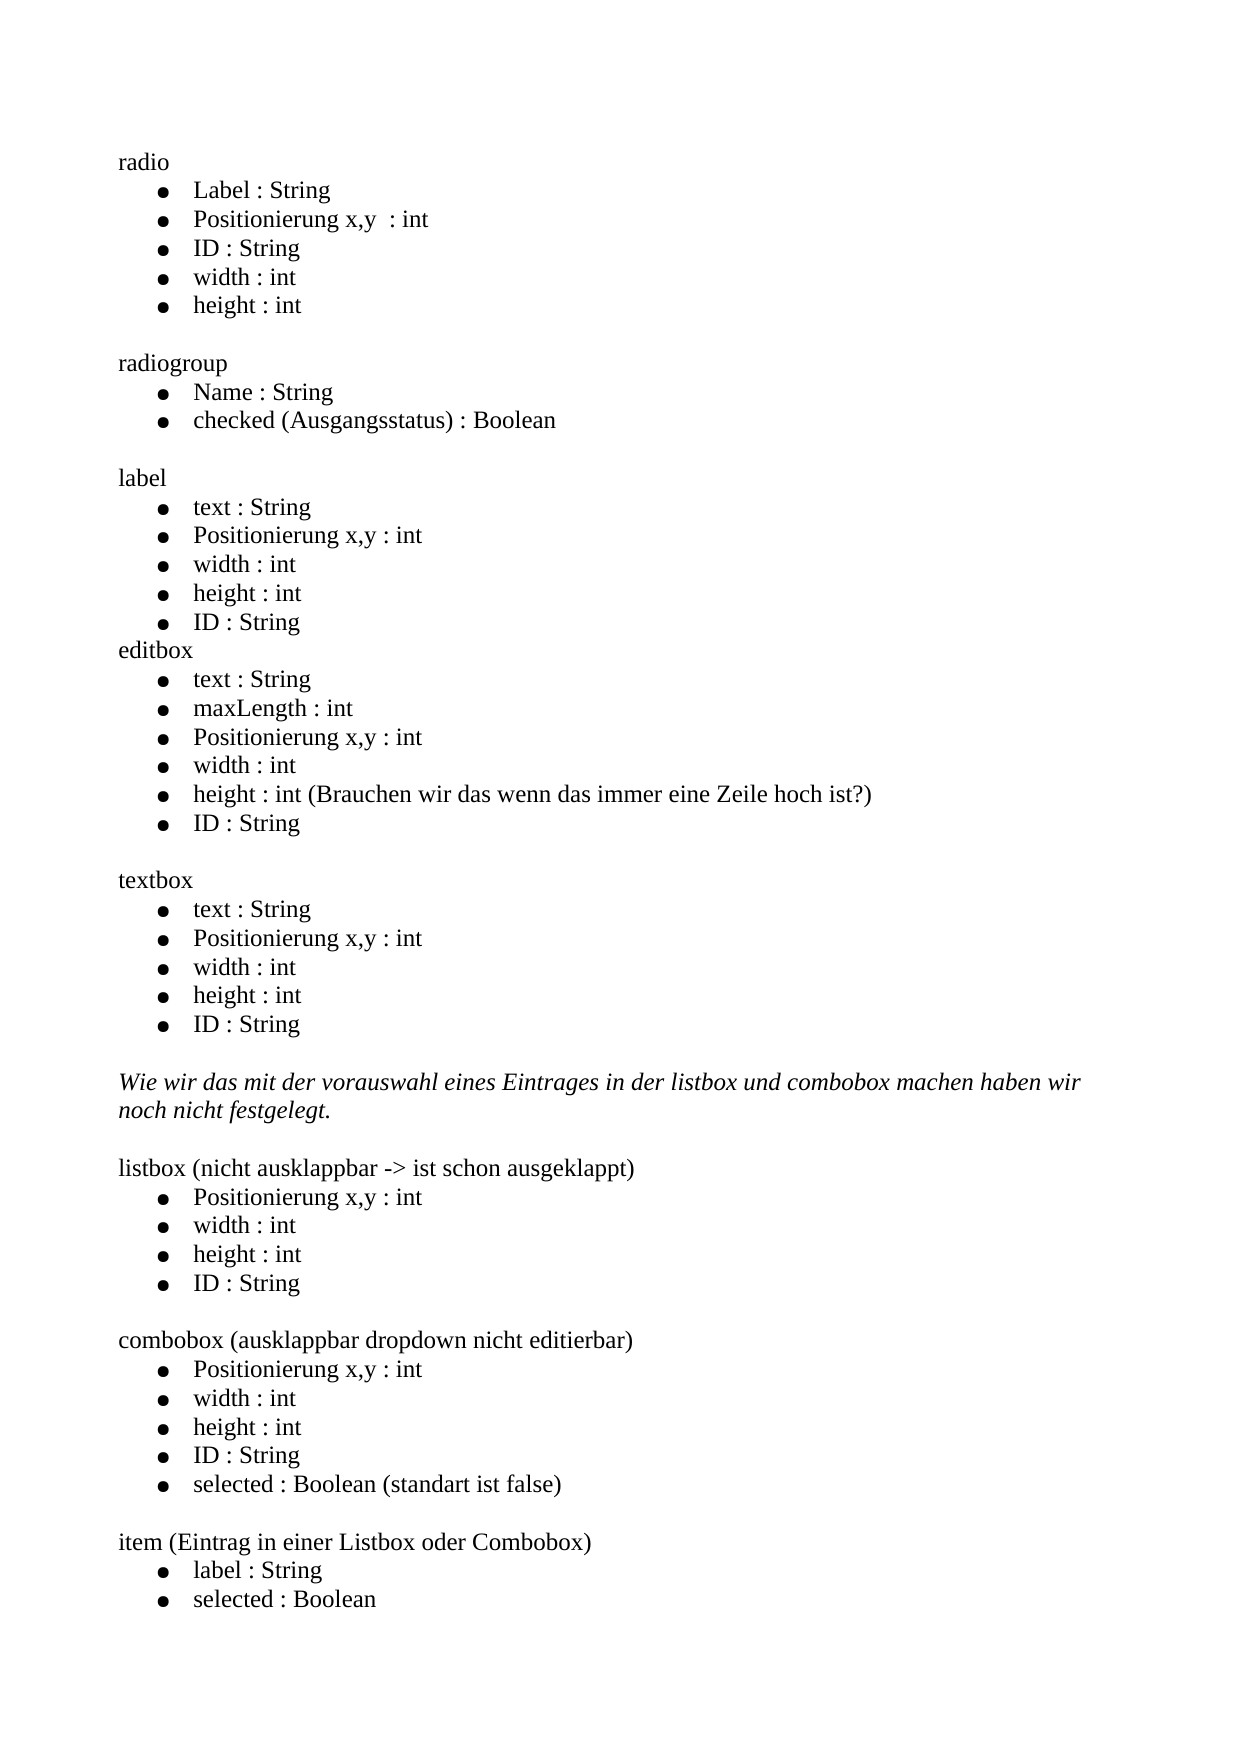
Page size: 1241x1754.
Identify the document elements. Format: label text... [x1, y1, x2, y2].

list width : int [156, 1383, 1122, 1412]
list width : int [156, 952, 1122, 981]
list height : int [156, 291, 1122, 319]
list selected : Boolean [156, 1584, 1122, 1613]
list height : int [156, 981, 1122, 1009]
text radio [118, 147, 1122, 176]
list Positionierung x,y : int [156, 722, 1122, 751]
list width : int [156, 262, 1122, 291]
list text : String [156, 492, 1122, 521]
list width : int [156, 549, 1122, 578]
list ID : String [156, 233, 1122, 262]
list ID : String [156, 1268, 1122, 1297]
list ID : String [156, 1441, 1122, 1469]
text Wie wir das mit der vorauswahl eines Eintrages in der listbox und combobox machen haben wir noch nicht festgelegt. [118, 1067, 1122, 1124]
list ID : String [156, 808, 1122, 837]
list ID : String [156, 607, 1122, 636]
text textbox [118, 866, 1122, 894]
list maxLength : int [156, 693, 1122, 722]
text label [118, 463, 1122, 492]
list text : String [156, 664, 1122, 693]
list Name : String [156, 377, 1122, 406]
list Positionierung x,y : int [156, 521, 1122, 549]
text listbox (nicht ausklappbar -> ist schon ausgeklappt) [118, 1153, 1122, 1182]
list label : String [156, 1556, 1122, 1584]
list width : int [156, 1211, 1122, 1239]
list Label : String [156, 176, 1122, 204]
list checked (Ausgangsstatus) : Boolean [156, 406, 1122, 434]
list ID : String [156, 1009, 1122, 1038]
text radiogroup [118, 348, 1122, 377]
list Positionierung x,y : int [156, 1354, 1122, 1383]
list Positionierung x,y : int [156, 204, 1122, 233]
list Positionierung x,y : int [156, 1182, 1122, 1211]
list height : int [156, 578, 1122, 607]
text item (Eintrag in einer Listbox oder Combobox) [118, 1527, 1122, 1556]
list Positionierung x,y : int [156, 923, 1122, 952]
text combobox (ausklappbar dropdown nicht editierbar) [118, 1326, 1122, 1354]
list height : int [156, 1412, 1122, 1441]
list height : int [156, 1239, 1122, 1268]
list width : int [156, 751, 1122, 779]
list selected : Boolean (standart ist false) [156, 1469, 1122, 1498]
list height : int (Brauchen wir das wenn das immer eine Zeile hoch ist?) [156, 779, 1122, 808]
text editbox [118, 636, 1122, 664]
list text : String [156, 894, 1122, 923]
